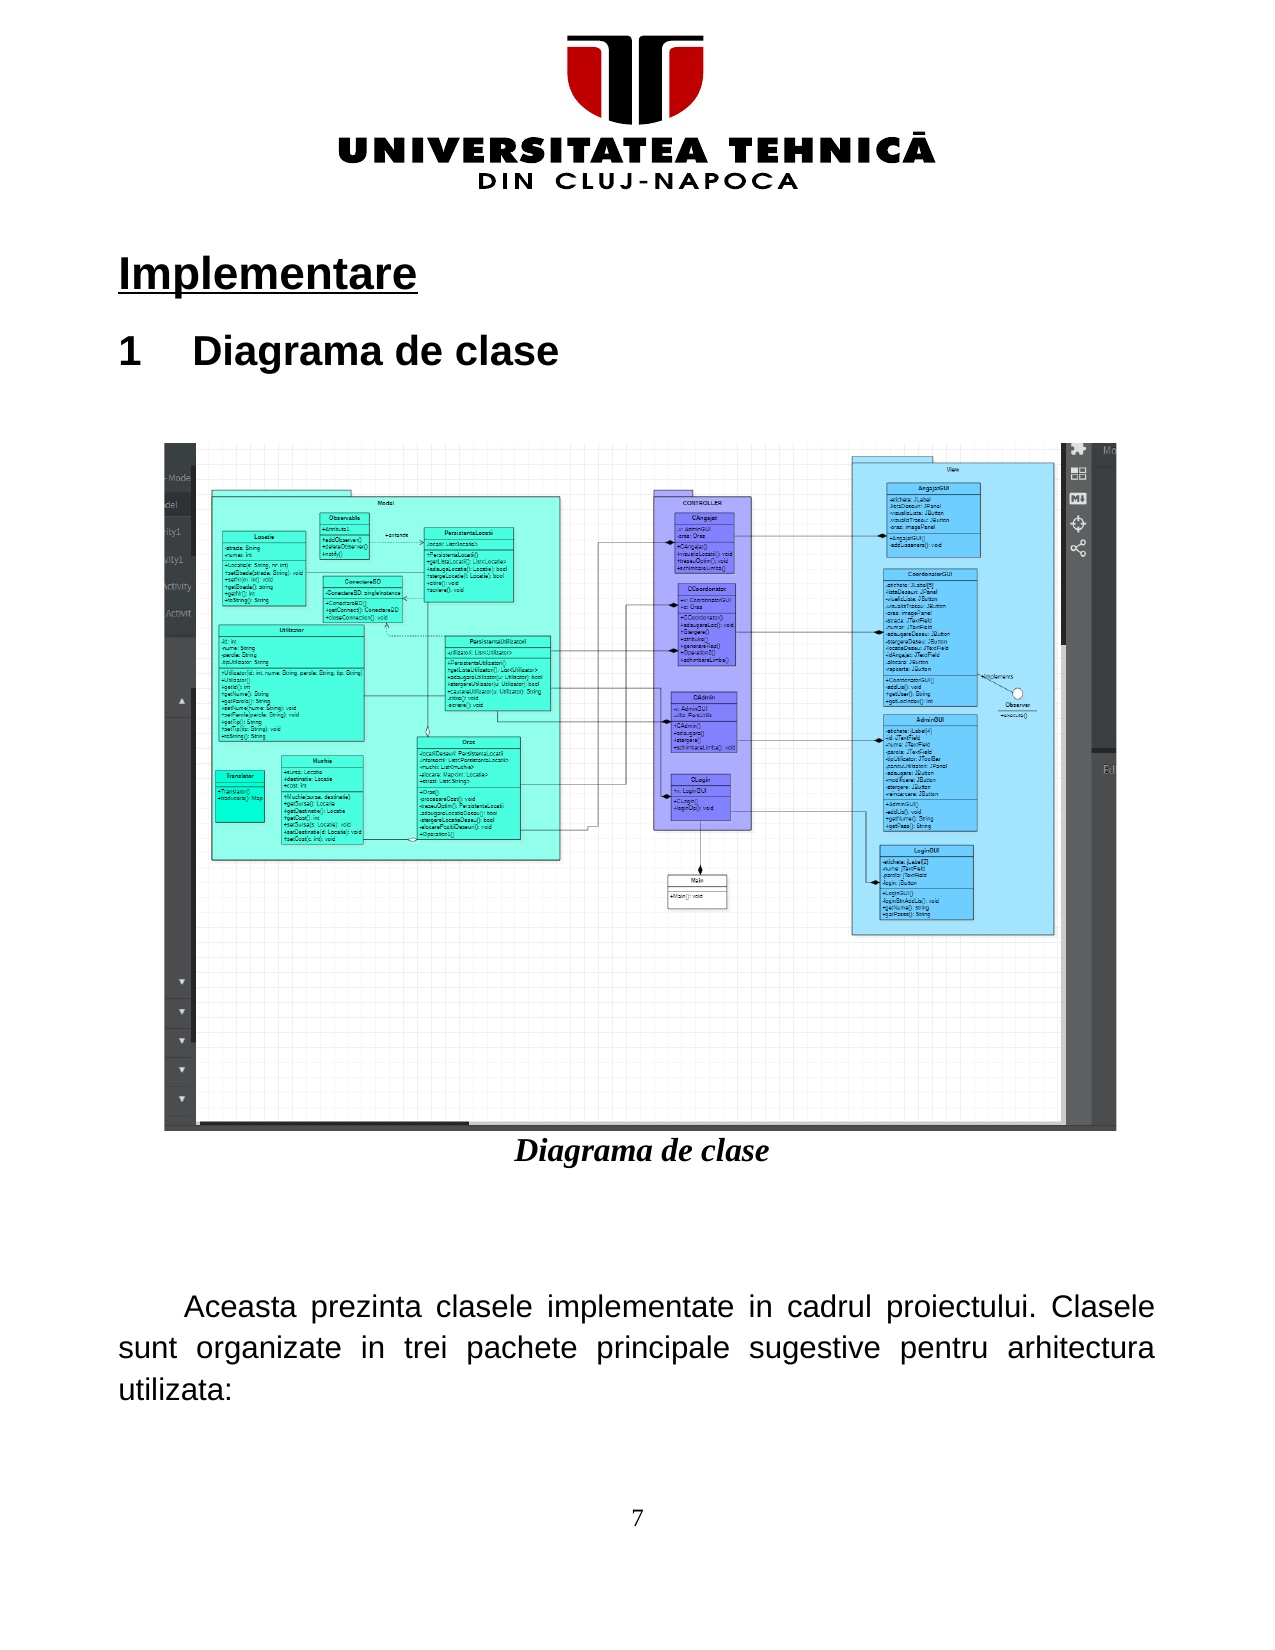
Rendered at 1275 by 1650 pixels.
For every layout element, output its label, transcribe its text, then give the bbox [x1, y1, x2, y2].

text Diagrama de clase [118, 437, 1168, 1169]
text Aceasta prezinta clasele implementate in cadrul proiectului. Clasele sunt organizate in trei pachete principale sugestive pentru arhitectura utilizata: [118, 1288, 1157, 1406]
picture [164, 443, 1117, 1131]
subtitle Diagrama de clase [118, 326, 1157, 374]
subtitle Implementare [118, 246, 1157, 299]
